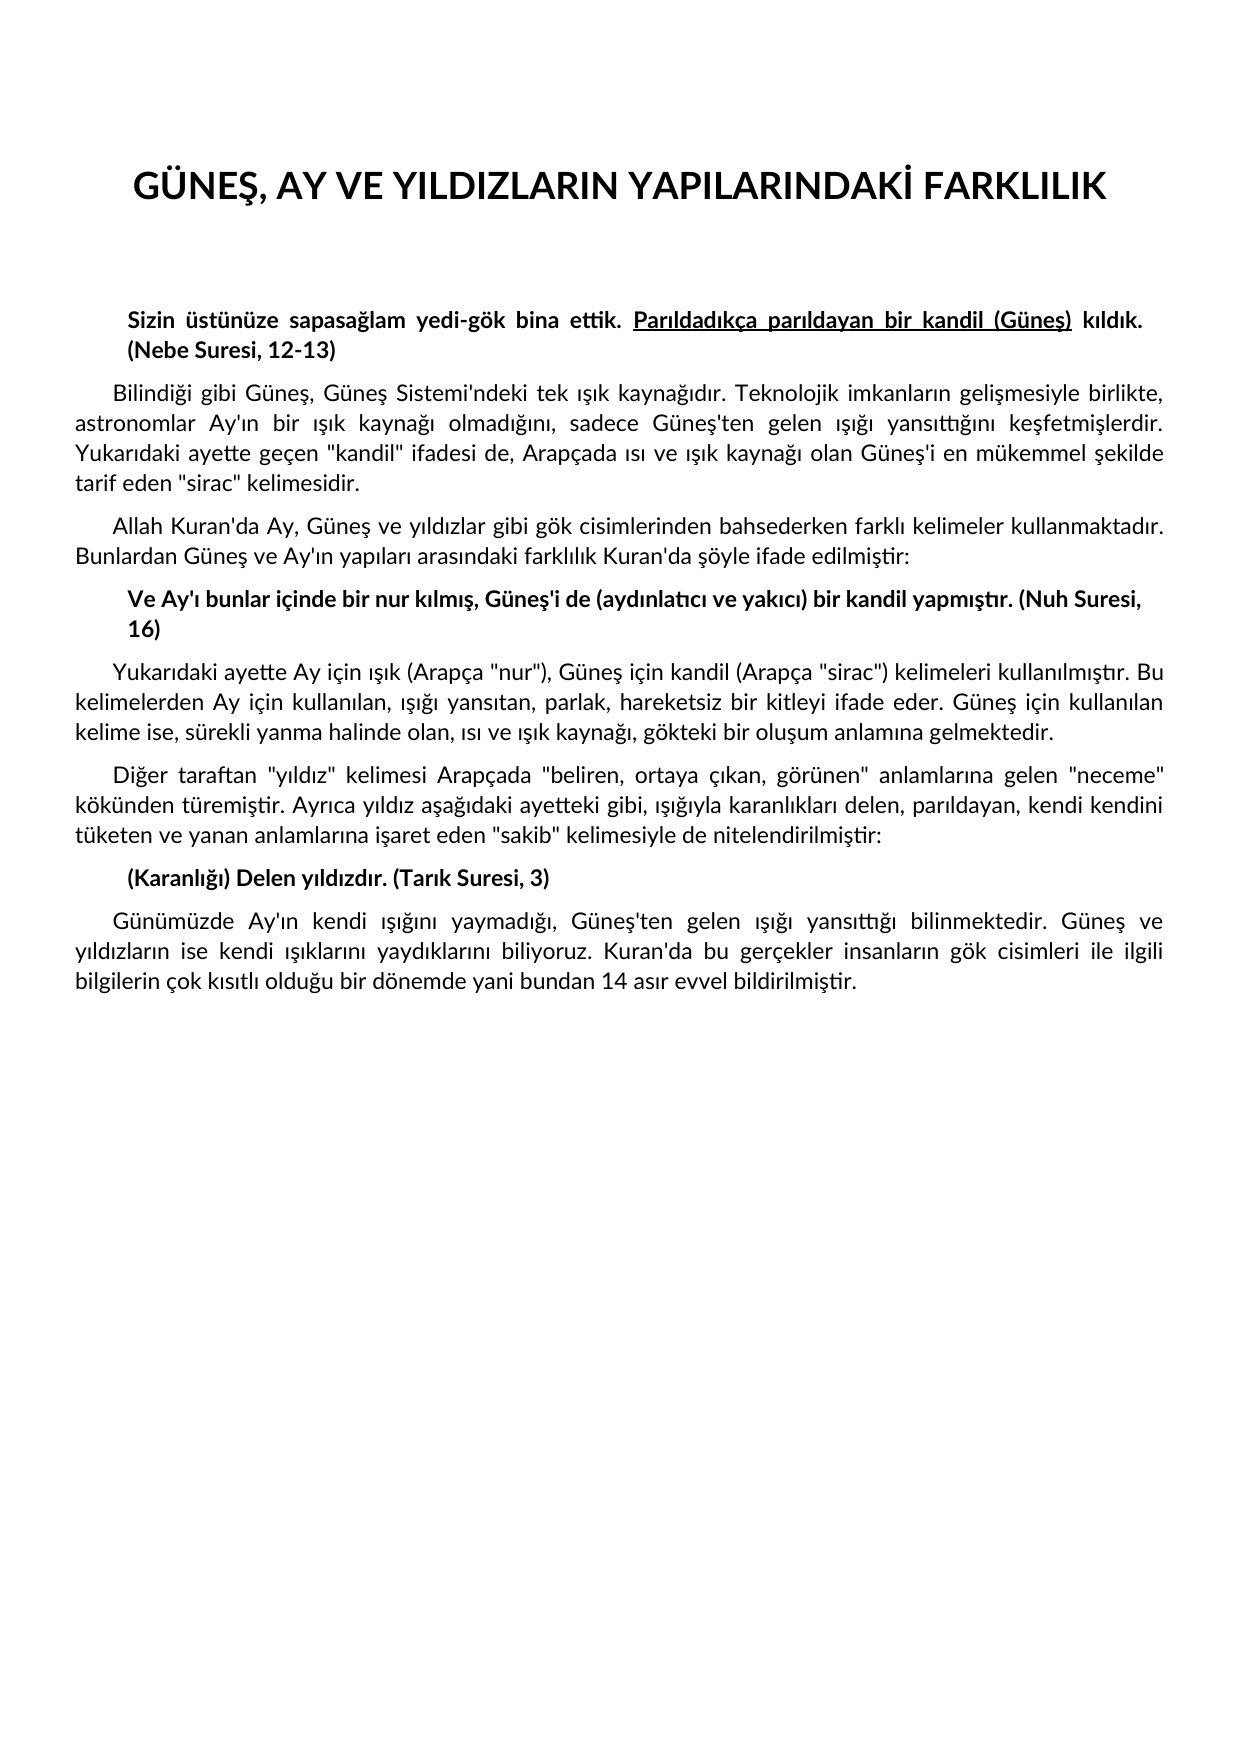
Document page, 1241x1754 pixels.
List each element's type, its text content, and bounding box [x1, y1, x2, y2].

text Allah Kuran'da Ay, Güneş ve yıldızlar gibi gök cisimlerinden bahsederken farklı kelimeler kullanmaktadır. Bunlardan Güneş ve Ay'ın yapıları arasındaki farklılık Kuran'da şöyle ifade edilmiştir: [75, 512, 1165, 569]
text Günümüzde Ay'ın kendi ışığını yaymadığı, Güneş'ten gelen ışığı yansıttığı bilinmektedir. Güneş ve yıldızların ise kendi ışıklarını yaydıklarını biliyoruz. Kuran'da bu gerçekler insanların gök cisimleri ile ilgili bilgilerin çok kısıtlı olduğu bir dönemde yani bundan 14 asır evvel bildirilmiştir. [75, 906, 1165, 994]
text Bilindiği gibi Güneş, Güneş Sistemi'ndeki tek ışık kaynağıdır. Teknolojik imkanların gelişmesiyle birlikte, astronomlar Ay'ın bir ışık kaynağı olmadığını, sadece Güneş'ten gelen ışığı yansıttığını keşfetmişlerdir. Yukarıdaki ayette geçen "kandil" ifadesi de, Arapçada ısı ve ışık kaynağı olan Güneş'i en mükemmel şekilde tarif eden "sirac" kelimesidir. [75, 378, 1165, 496]
text Sizin üstünüze sapasağlam yedi-gök bina ettik. Parıldadıkça parıldayan bir kandil (Güneş) kıldık. (Nebe Suresi, 12-13) [127, 305, 1143, 363]
subtitle GÜNEŞ, AY VE YILDIZLARIN YAPILARINDAKİ FARKLILIK [75, 162, 1165, 207]
text Ve Ay'ı bunlar içinde bir nur kılmış, Güneş'i de (aydınlatıcı ve yakıcı) bir kandil yapmıştır. (Nuh Suresi, 16) [127, 584, 1143, 642]
text Yukarıdaki ayette Ay için ışık (Arapça "nur"), Güneş için kandil (Arapça "sirac") kelimeleri kullanılmıştır. Bu kelimelerden Ay için kullanılan, ışığı yansıtan, parlak, hareketsiz bir kitleyi ifade eder. Güneş için kullanılan kelime ise, sürekli yanma halinde olan, ısı ve ışık kaynağı, gökteki bir oluşum anlamına gelmektedir. [75, 657, 1165, 745]
text (Karanlığı) Delen yıldızdır. (Tarık Suresi, 3) [127, 864, 1143, 891]
text Diğer taraftan "yıldız" kelimesi Arapçada "beliren, ortaya çıkan, görünen" anlamlarına gelen "neceme" kökünden türemiştir. Ayrıca yıldız aşağıdaki ayetteki gibi, ışığıyla karanlıkları delen, parıldayan, kendi kendini tüketen ve yanan anlamlarına işaret eden "sakib" kelimesiyle de nitelendirilmiştir: [75, 761, 1165, 848]
